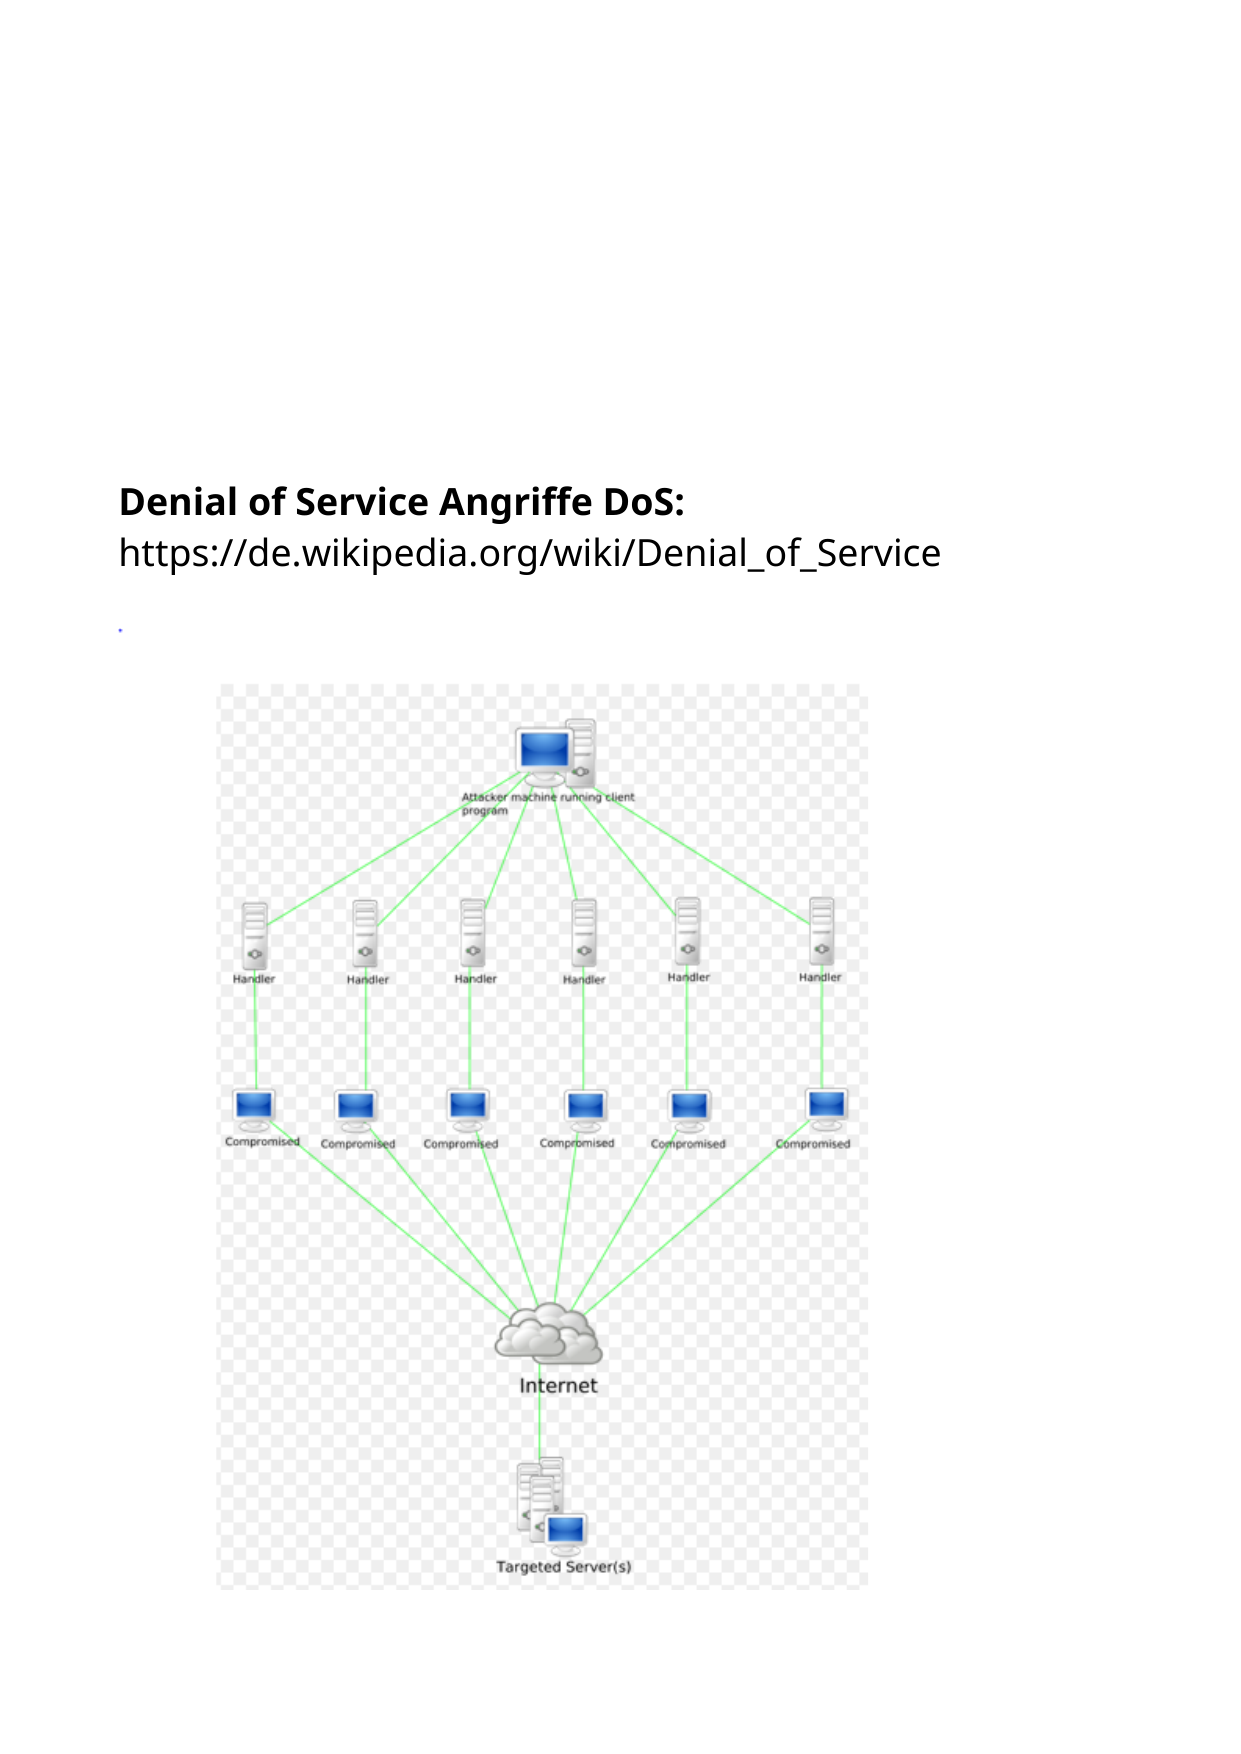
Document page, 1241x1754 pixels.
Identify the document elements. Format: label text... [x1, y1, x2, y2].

text Denial of Service Angriffe DoS: https://de.wikipedia.org/wiki/Denial_of_Service [118, 118, 1122, 1589]
